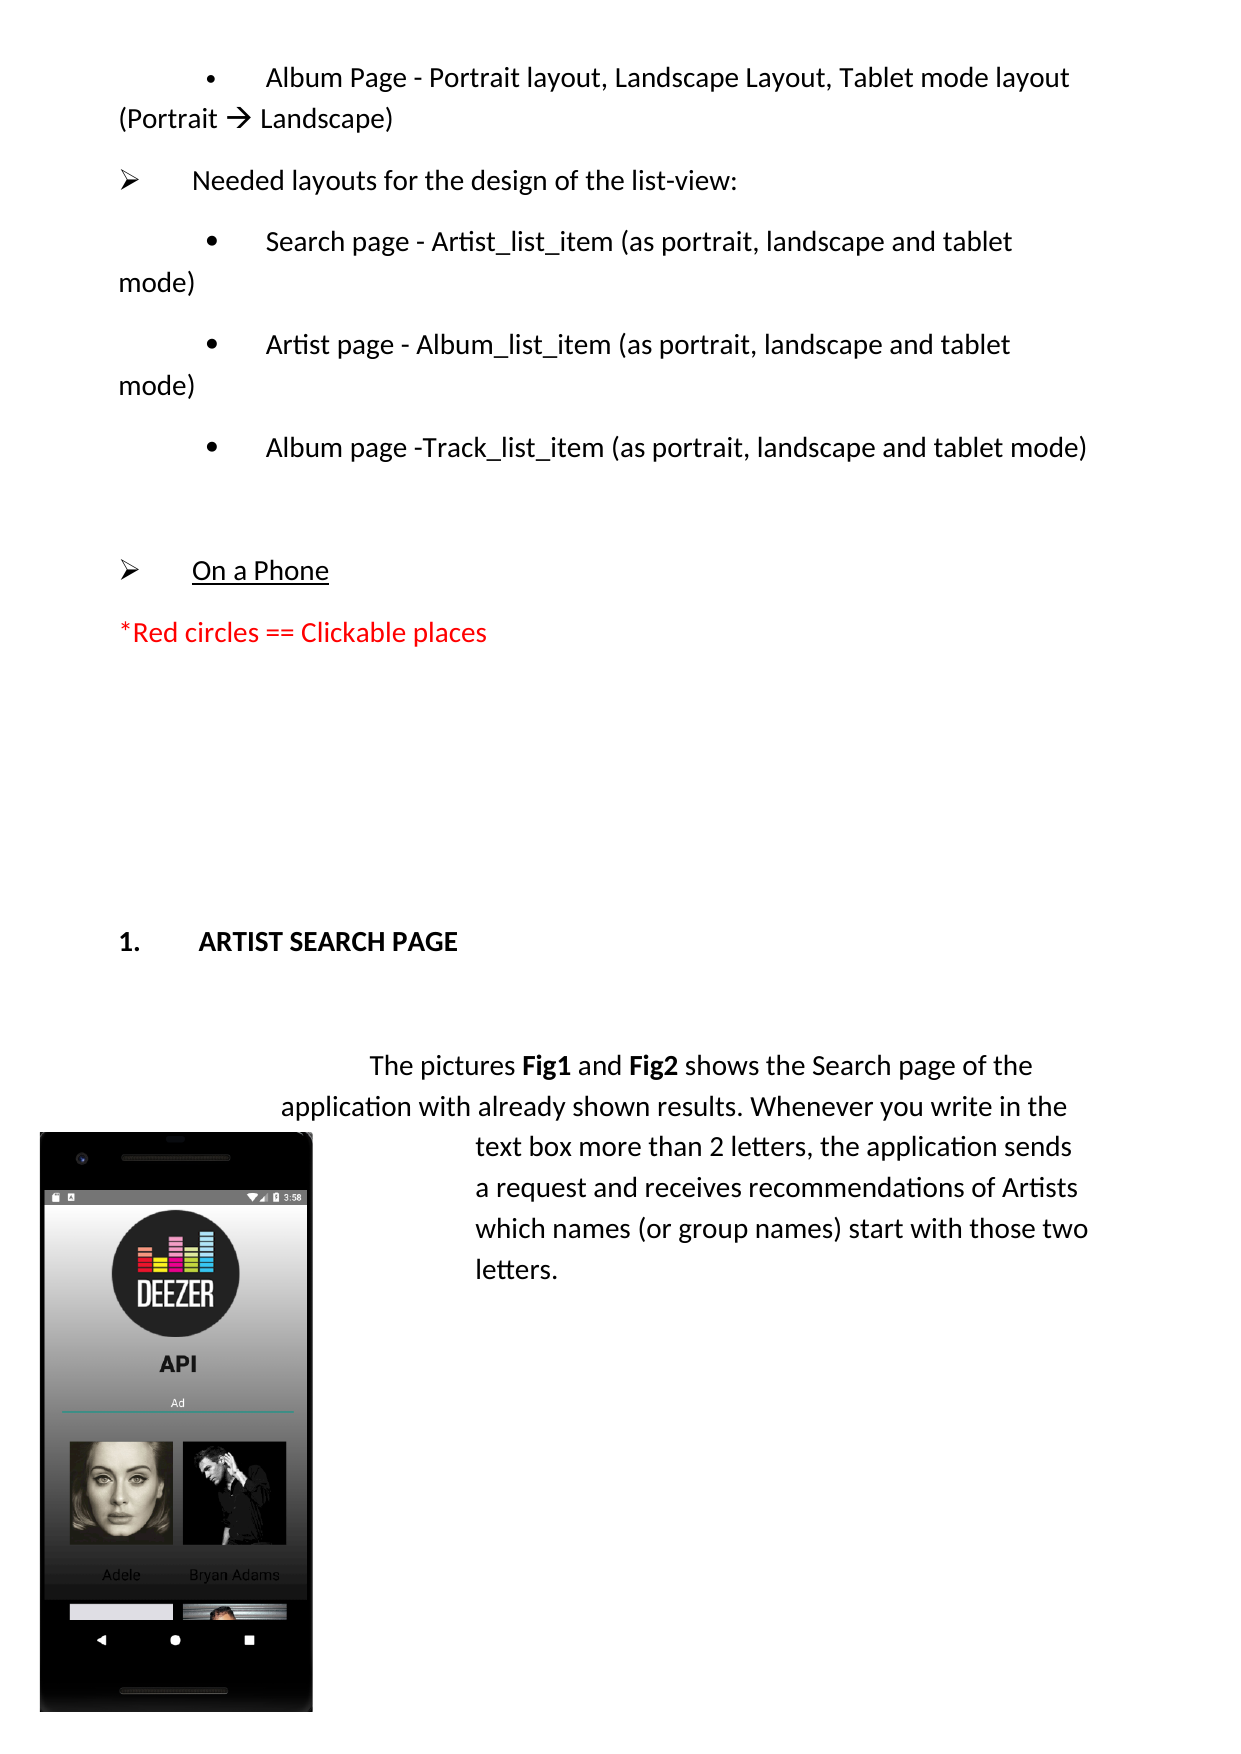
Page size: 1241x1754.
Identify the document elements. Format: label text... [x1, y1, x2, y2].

list Album page -Track_list_item (as portrait, landscape and tablet mode) [118, 429, 1093, 464]
text The pictures Fig1 and Fig2 shows the Search page of the application with already shown results. Whenever you write in the text box more than 2 letters, the application sends a request and receives recommendations of Artists which names (or group names) start with those two letters. [281, 1047, 1093, 1287]
list Artist page - Album_list_item (as portrait, landscape and tablet mode) [118, 326, 1093, 403]
list Needed layouts for the design of the list-view: [118, 162, 1093, 197]
text *Red circles == Clickable places [118, 614, 1093, 650]
list Album Page - Portrait layout, Landscape Layout, Tablet mode layout (Portrait  Landscape) [118, 59, 1093, 136]
list Search page - Artist_list_item (as portrait, landscape and tablet mode) [118, 223, 1093, 300]
list ARTIST SEARCH PAGE [118, 923, 1093, 959]
list On a Phone [118, 552, 1093, 588]
